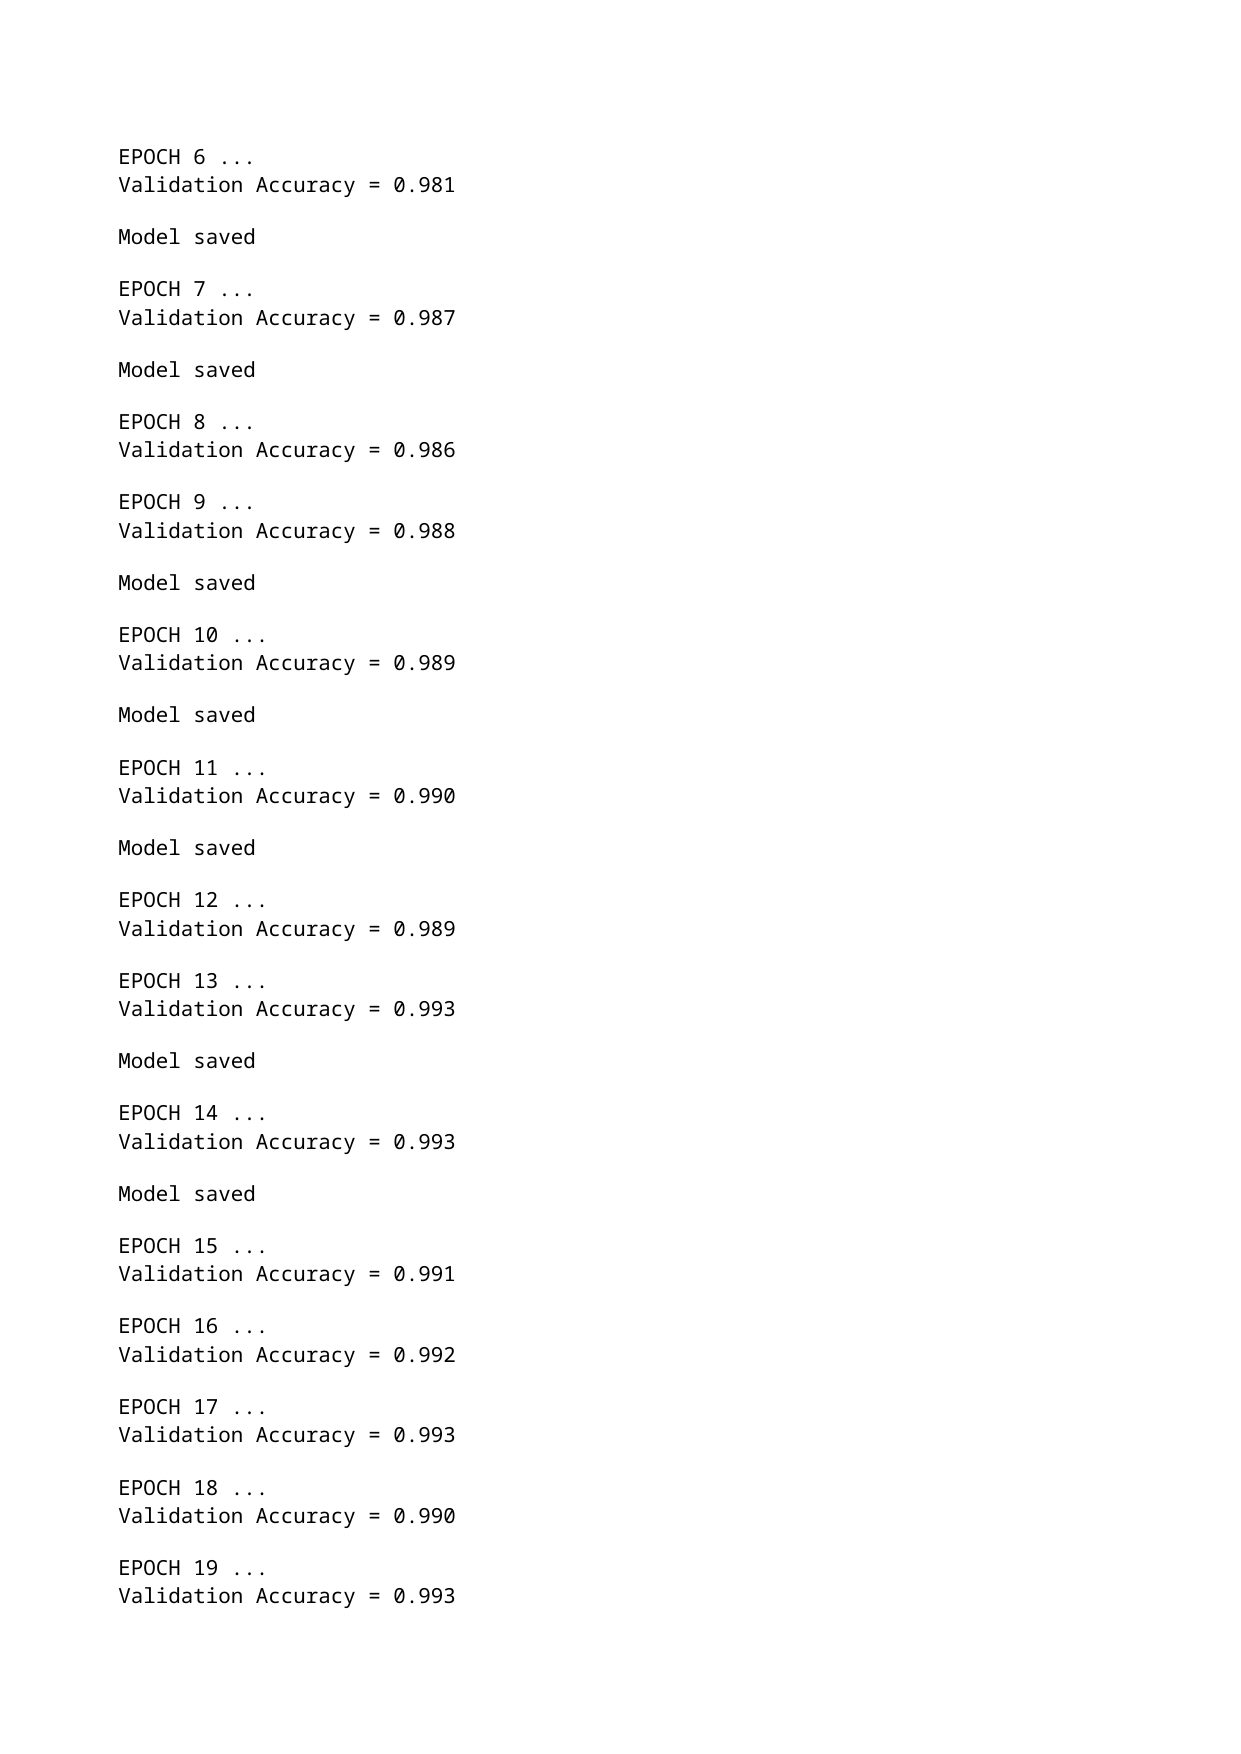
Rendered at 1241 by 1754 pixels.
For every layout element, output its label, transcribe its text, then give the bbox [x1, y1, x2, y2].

text Validation Accuracy = 0.990 [118, 781, 1122, 809]
text EPOCH 10 ... [118, 620, 1122, 648]
text Validation Accuracy = 0.993 [118, 1421, 1122, 1449]
text Validation Accuracy = 0.989 [118, 914, 1122, 942]
text EPOCH 12 ... [118, 885, 1122, 914]
text EPOCH 13 ... [118, 966, 1122, 994]
text Validation Accuracy = 0.993 [118, 994, 1122, 1023]
text EPOCH 15 ... [118, 1231, 1122, 1259]
text Model saved [118, 1179, 1122, 1207]
text EPOCH 8 ... [118, 407, 1122, 435]
text EPOCH 14 ... [118, 1098, 1122, 1127]
text EPOCH 6 ... [118, 142, 1122, 170]
text Model saved [118, 1046, 1122, 1075]
text EPOCH 18 ... [118, 1473, 1122, 1501]
text Model saved [118, 222, 1122, 251]
text EPOCH 9 ... [118, 487, 1122, 516]
text EPOCH 19 ... [118, 1553, 1122, 1582]
text EPOCH 16 ... [118, 1312, 1122, 1340]
text Model saved [118, 568, 1122, 596]
text Validation Accuracy = 0.990 [118, 1501, 1122, 1529]
text Validation Accuracy = 0.987 [118, 303, 1122, 331]
text Model saved [118, 701, 1122, 729]
text Validation Accuracy = 0.993 [118, 1582, 1122, 1610]
text Validation Accuracy = 0.991 [118, 1259, 1122, 1288]
text Validation Accuracy = 0.993 [118, 1127, 1122, 1155]
text Validation Accuracy = 0.988 [118, 516, 1122, 544]
text EPOCH 7 ... [118, 274, 1122, 303]
text EPOCH 11 ... [118, 753, 1122, 781]
text Validation Accuracy = 0.989 [118, 648, 1122, 677]
text EPOCH 17 ... [118, 1392, 1122, 1421]
text Validation Accuracy = 0.986 [118, 435, 1122, 464]
text Model saved [118, 355, 1122, 383]
text Validation Accuracy = 0.992 [118, 1340, 1122, 1368]
text Model saved [118, 833, 1122, 862]
text Validation Accuracy = 0.981 [118, 170, 1122, 199]
